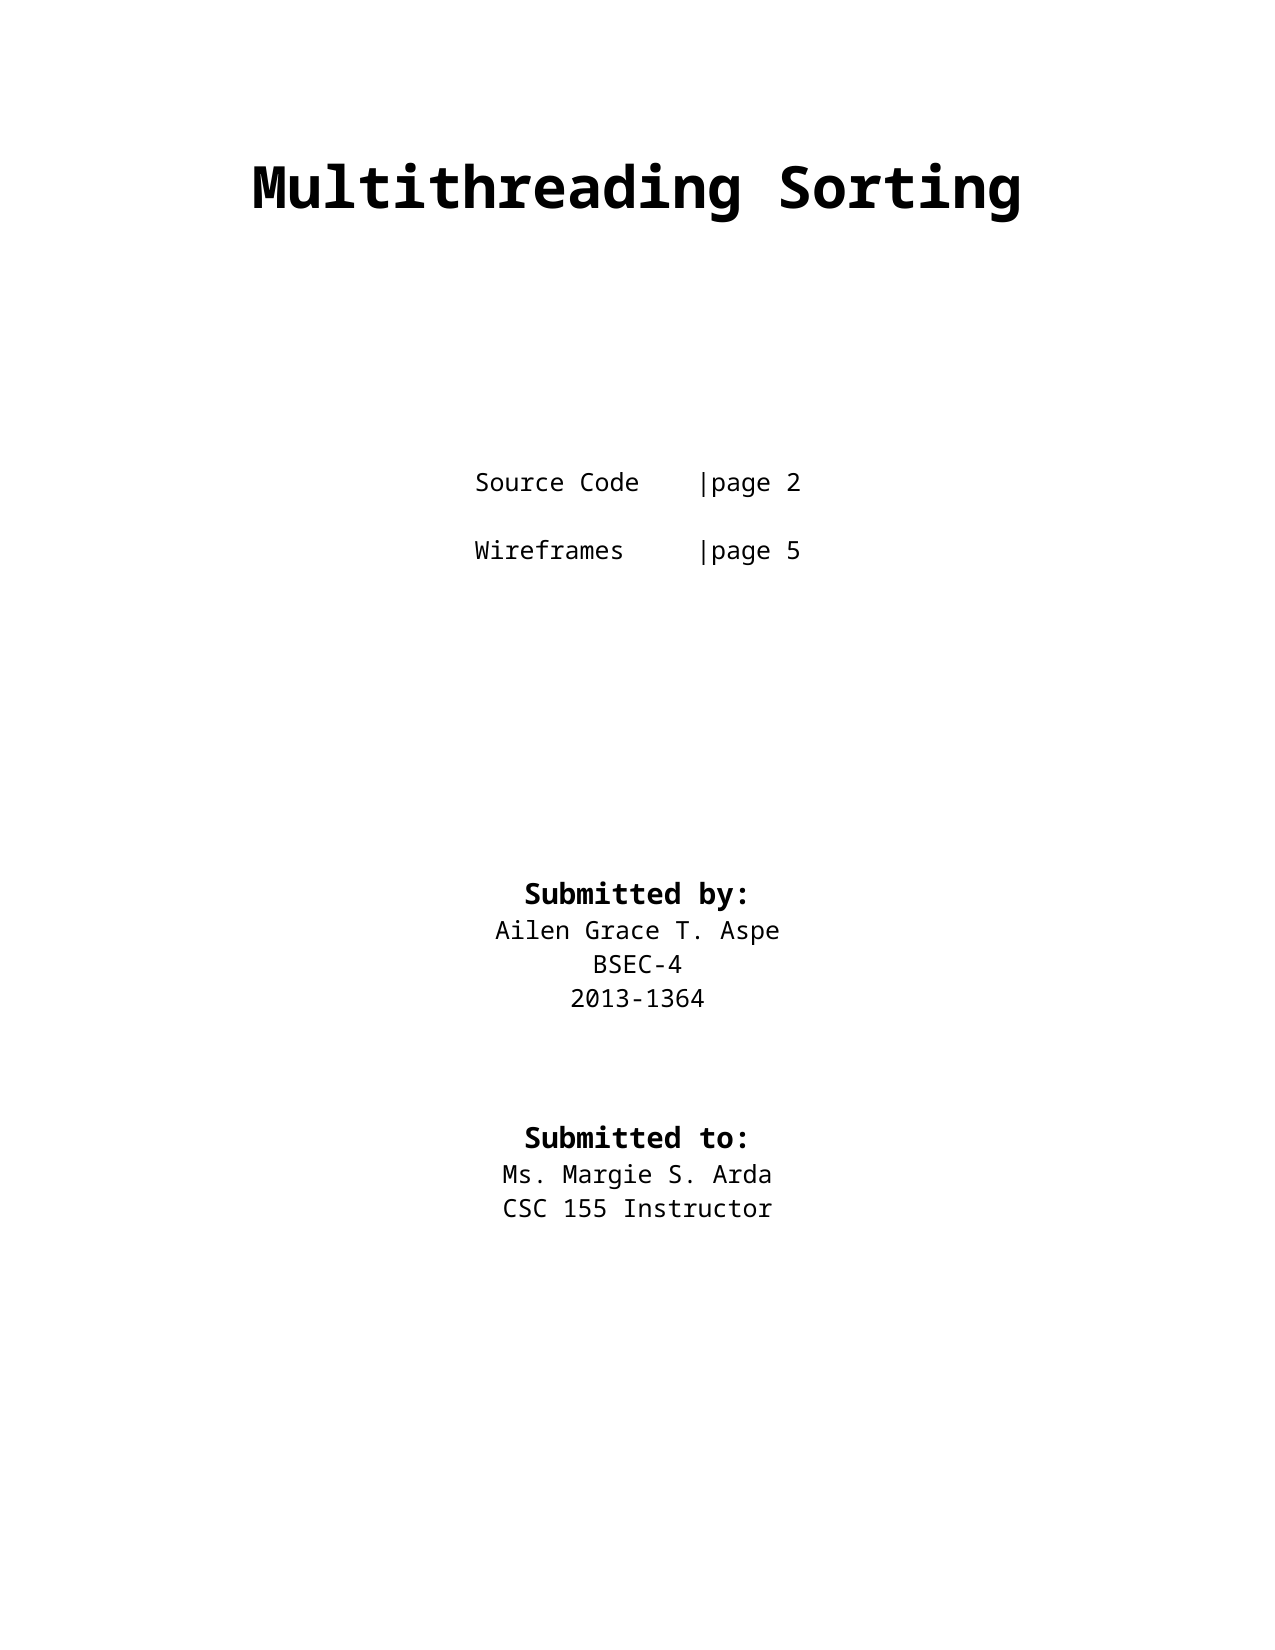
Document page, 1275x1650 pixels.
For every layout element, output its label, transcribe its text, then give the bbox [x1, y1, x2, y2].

text CSC 155 Instructor [118, 1191, 1157, 1225]
text Submitted to: [118, 1117, 1157, 1157]
text Ailen Grace T. Aspe [118, 913, 1157, 947]
text Wireframes |page 5 [118, 533, 1157, 567]
text Ms. Margie S. Arda [118, 1157, 1157, 1191]
text 2013-1364 [118, 981, 1157, 1015]
text BSEC-4 [118, 947, 1157, 981]
text Source Code |page 2 [118, 464, 1157, 498]
text Multithreading Sorting [118, 147, 1157, 226]
text Submitted by: [118, 873, 1157, 913]
